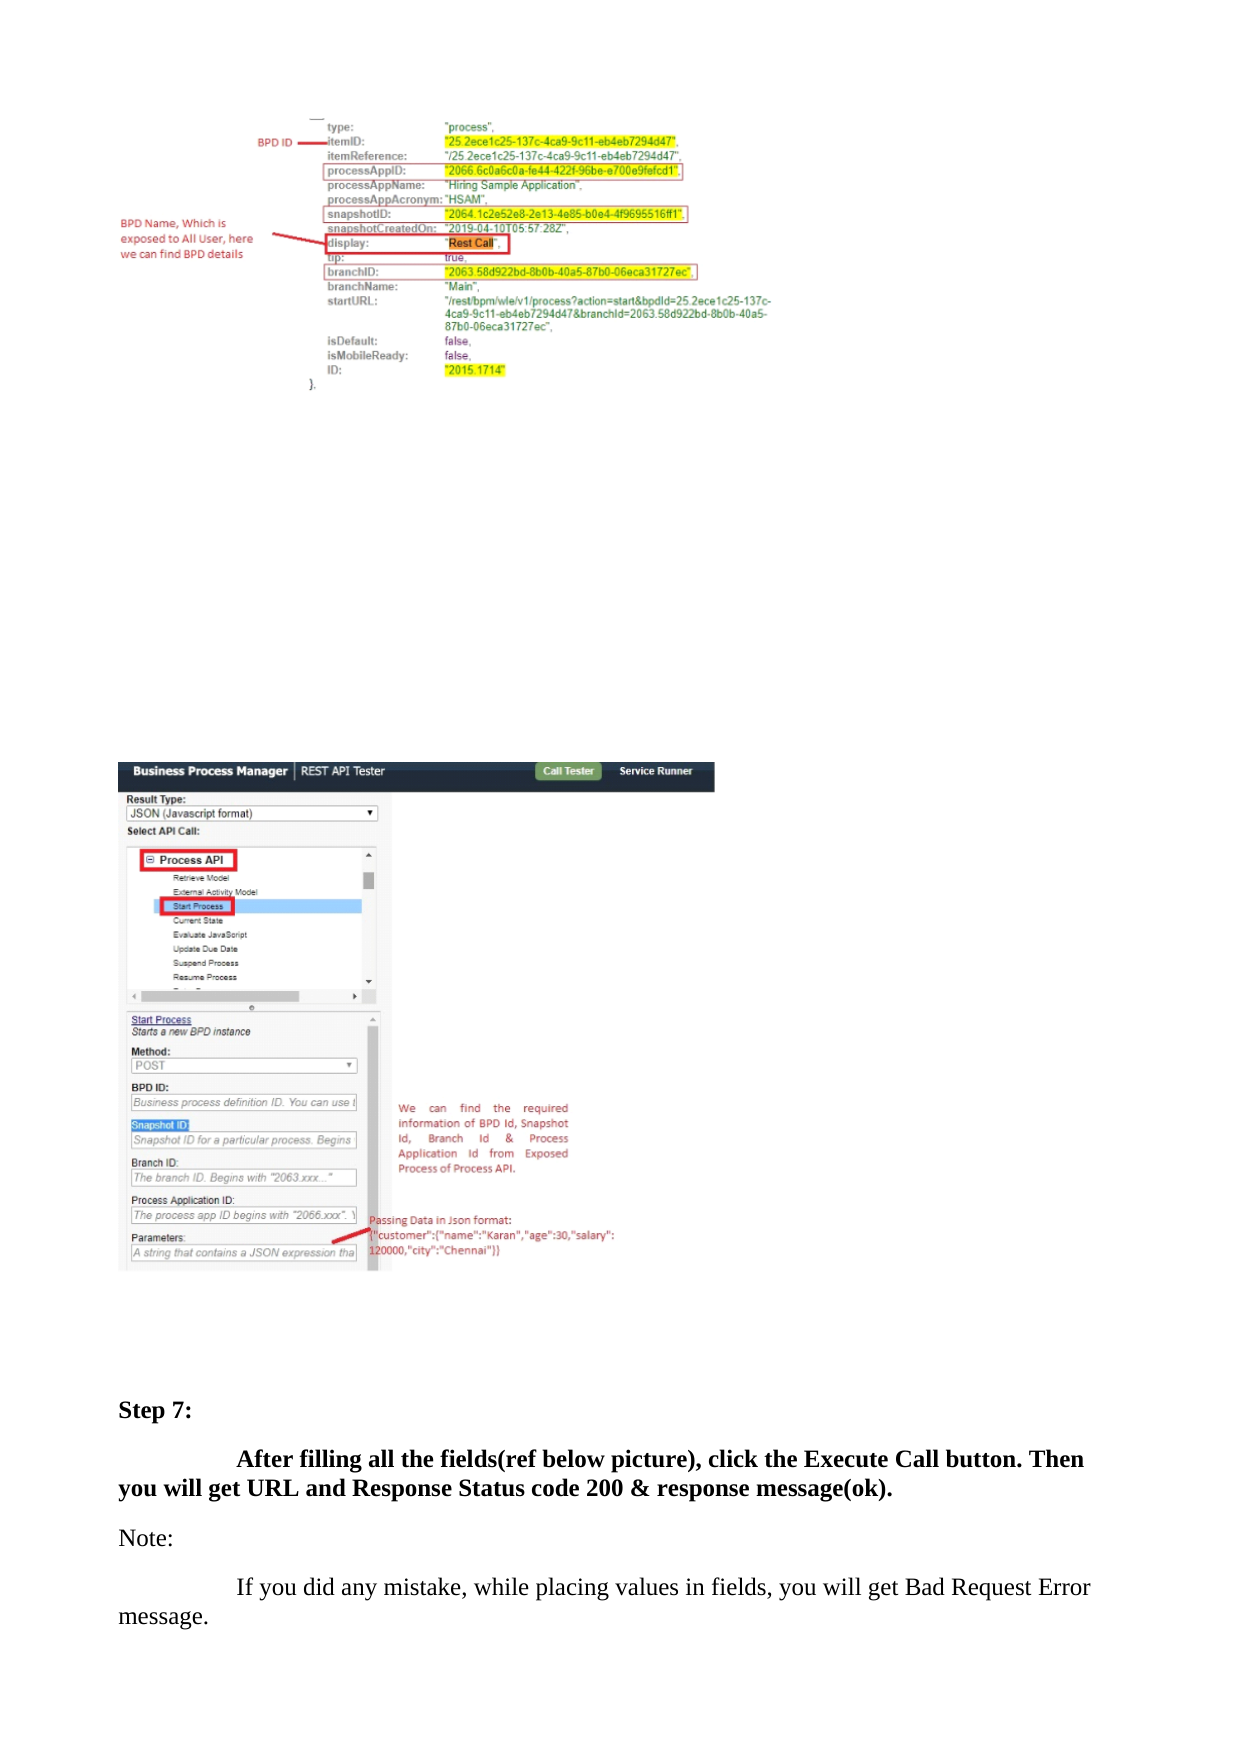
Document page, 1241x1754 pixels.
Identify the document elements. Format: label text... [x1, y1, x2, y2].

text After filling all the fields(ref below picture), click the Execute Call button. Then you will get URL and Response Status code 200 & response message(ok). [118, 1444, 1122, 1502]
text Note: [118, 1523, 1122, 1552]
text Step 7: [118, 1395, 1122, 1424]
text If you did any mistake, while placing values in fields, you will get Bad Request Error message. [118, 1572, 1122, 1630]
